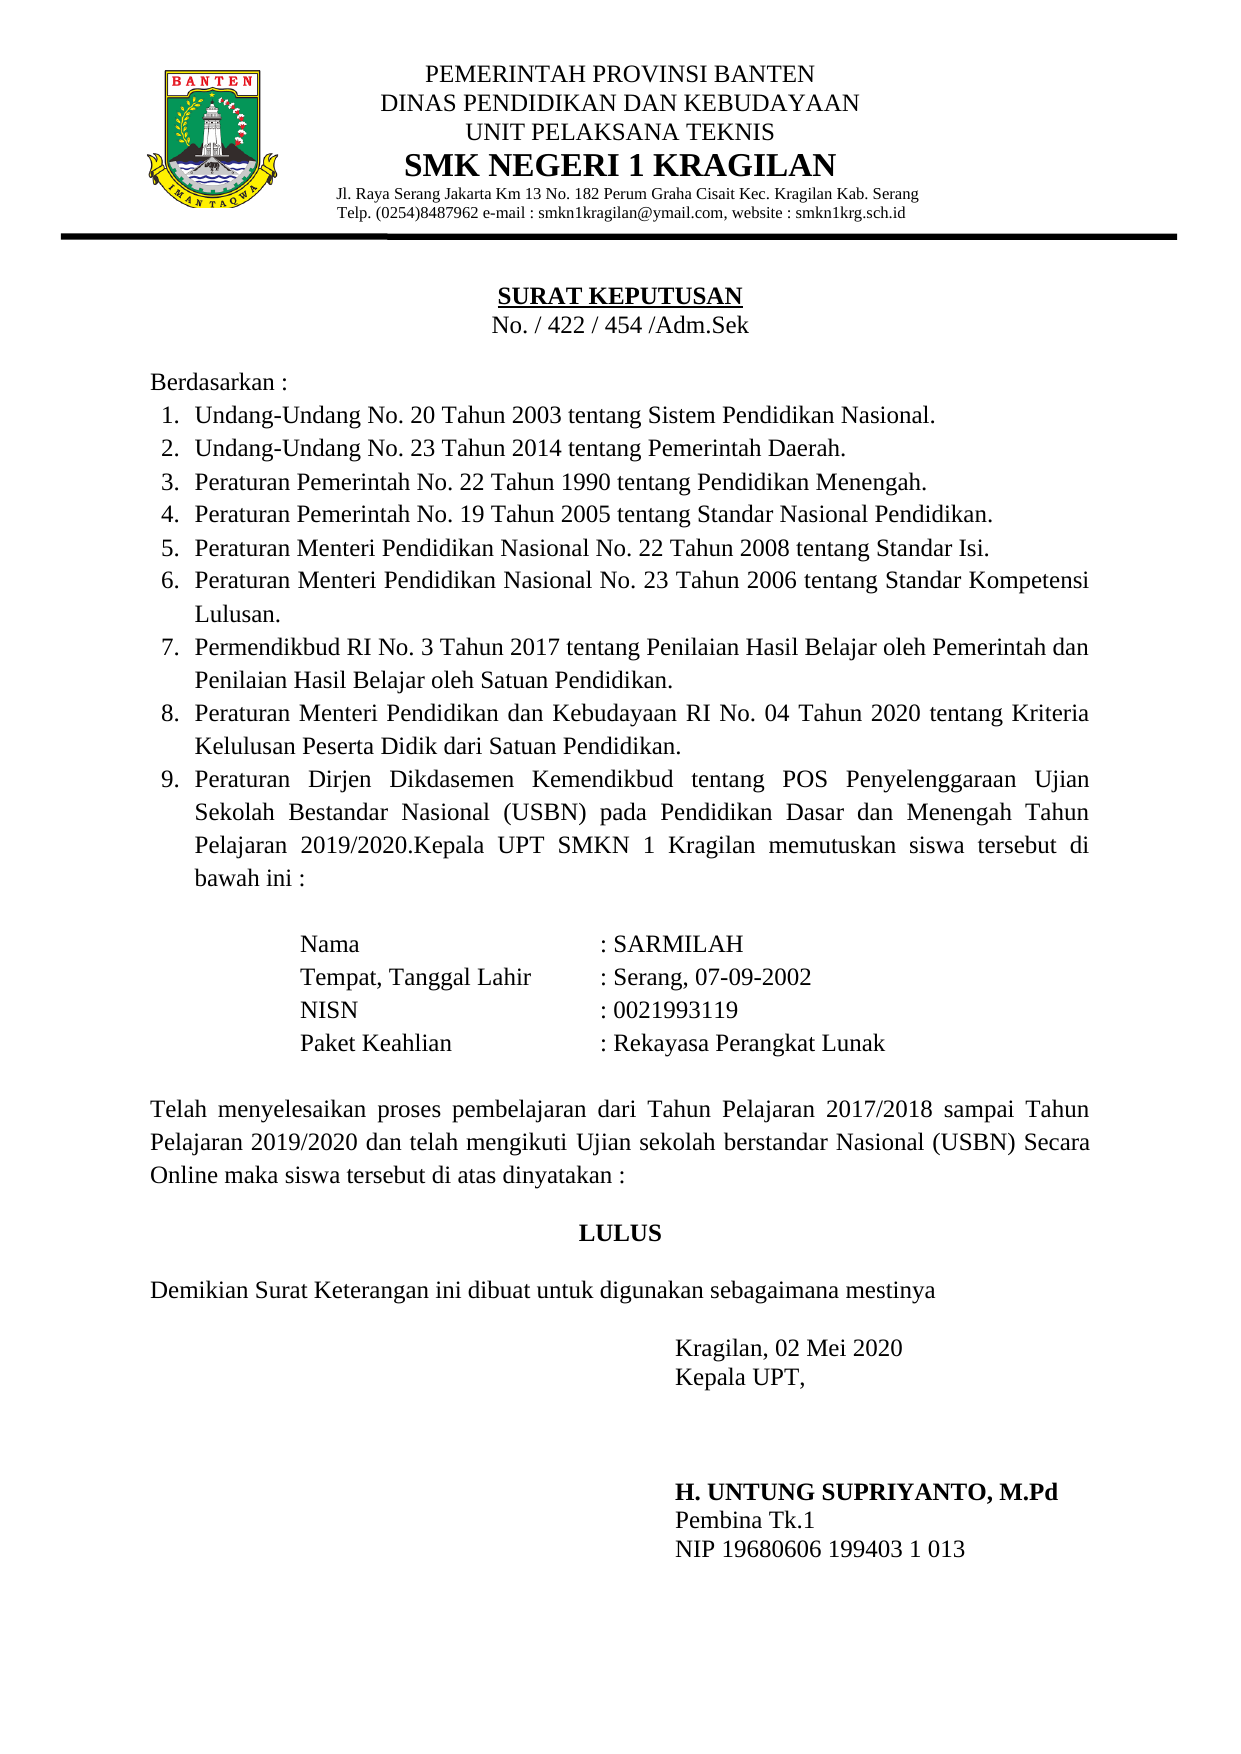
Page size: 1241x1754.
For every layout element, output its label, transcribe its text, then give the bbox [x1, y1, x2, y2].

text Demikian Surat Keterangan ini dibuat untuk digunakan sebagaimana mestinya [150, 1276, 1090, 1304]
text LULUS [150, 1218, 1090, 1247]
text Pembina Tk.1 [150, 1506, 1090, 1534]
text Telah menyelesaikan proses pembelajaran dari Tahun Pelajaran 2017/2018 sampai Tahun Pelajaran 2019/2020 dan telah mengikuti Ujian sekolah berstandar Nasional (USBN) Secara Online maka siswa tersebut di atas dinyatakan : [150, 1094, 1090, 1189]
text Tempat, Tanggal Lahir : Serang, 07-09-2002 [150, 962, 1090, 991]
text NISN : 0021993119 [150, 995, 1090, 1024]
text No. / 422 / 454 /Adm.Sek [150, 310, 1090, 339]
text Kragilan, 02 Mei 2020 [150, 1333, 1090, 1362]
text SURAT KEPUTUSAN [150, 281, 1090, 310]
picture [146, 70, 279, 208]
text NIP 19680606 199403 1 013 [150, 1534, 1090, 1563]
text Nama : SARMILAH [150, 929, 1090, 958]
text Kepala UPT, [150, 1362, 1090, 1391]
text H. UNTUNG SUPRIYANTO, M.Pd [150, 1477, 1090, 1506]
list Undang-Undang No. 20 Tahun 2003 tentang Sistem Pendidikan Nasional. [179, 401, 1090, 429]
list Peraturan Menteri Pendidikan Nasional No. 23 Tahun 2006 tentang Standar Kompetensi Lulusan. [179, 566, 1090, 627]
list Undang-Undang No. 23 Tahun 2014 tentang Pemerintah Daerah. [179, 433, 1090, 462]
text Berdasarkan : [150, 367, 1090, 396]
text Paket Keahlian : Rekayasa Perangkat Lunak [150, 1028, 1090, 1057]
list Peraturan Menteri Pendidikan dan Kebudayaan RI No. 04 Tahun 2020 tentang Kriteria Kelulusan Peserta Didik dari Satuan Pendidikan. [179, 698, 1090, 759]
list Peraturan Pemerintah No. 19 Tahun 2005 tentang Standar Nasional Pendidikan. [179, 499, 1090, 528]
list Peraturan Dirjen Dikdasemen Kemendikbud tentang POS Penyelenggaraan Ujian Sekolah Bestandar Nasional (USBN) pada Pendidikan Dasar dan Menengah Tahun Pelajaran 2019/2020.Kepala UPT SMKN 1 Kragilan memutuskan siswa tersebut di bawah ini : [179, 764, 1090, 892]
list Permendikbud RI No. 3 Tahun 2017 tentang Penilaian Hasil Belajar oleh Pemerintah dan Penilaian Hasil Belajar oleh Satuan Pendidikan. [179, 632, 1090, 693]
list Peraturan Menteri Pendidikan Nasional No. 22 Tahun 2008 tentang Standar Isi. [179, 533, 1090, 561]
list Peraturan Pemerintah No. 22 Tahun 1990 tentang Pendidikan Menengah. [179, 467, 1090, 495]
